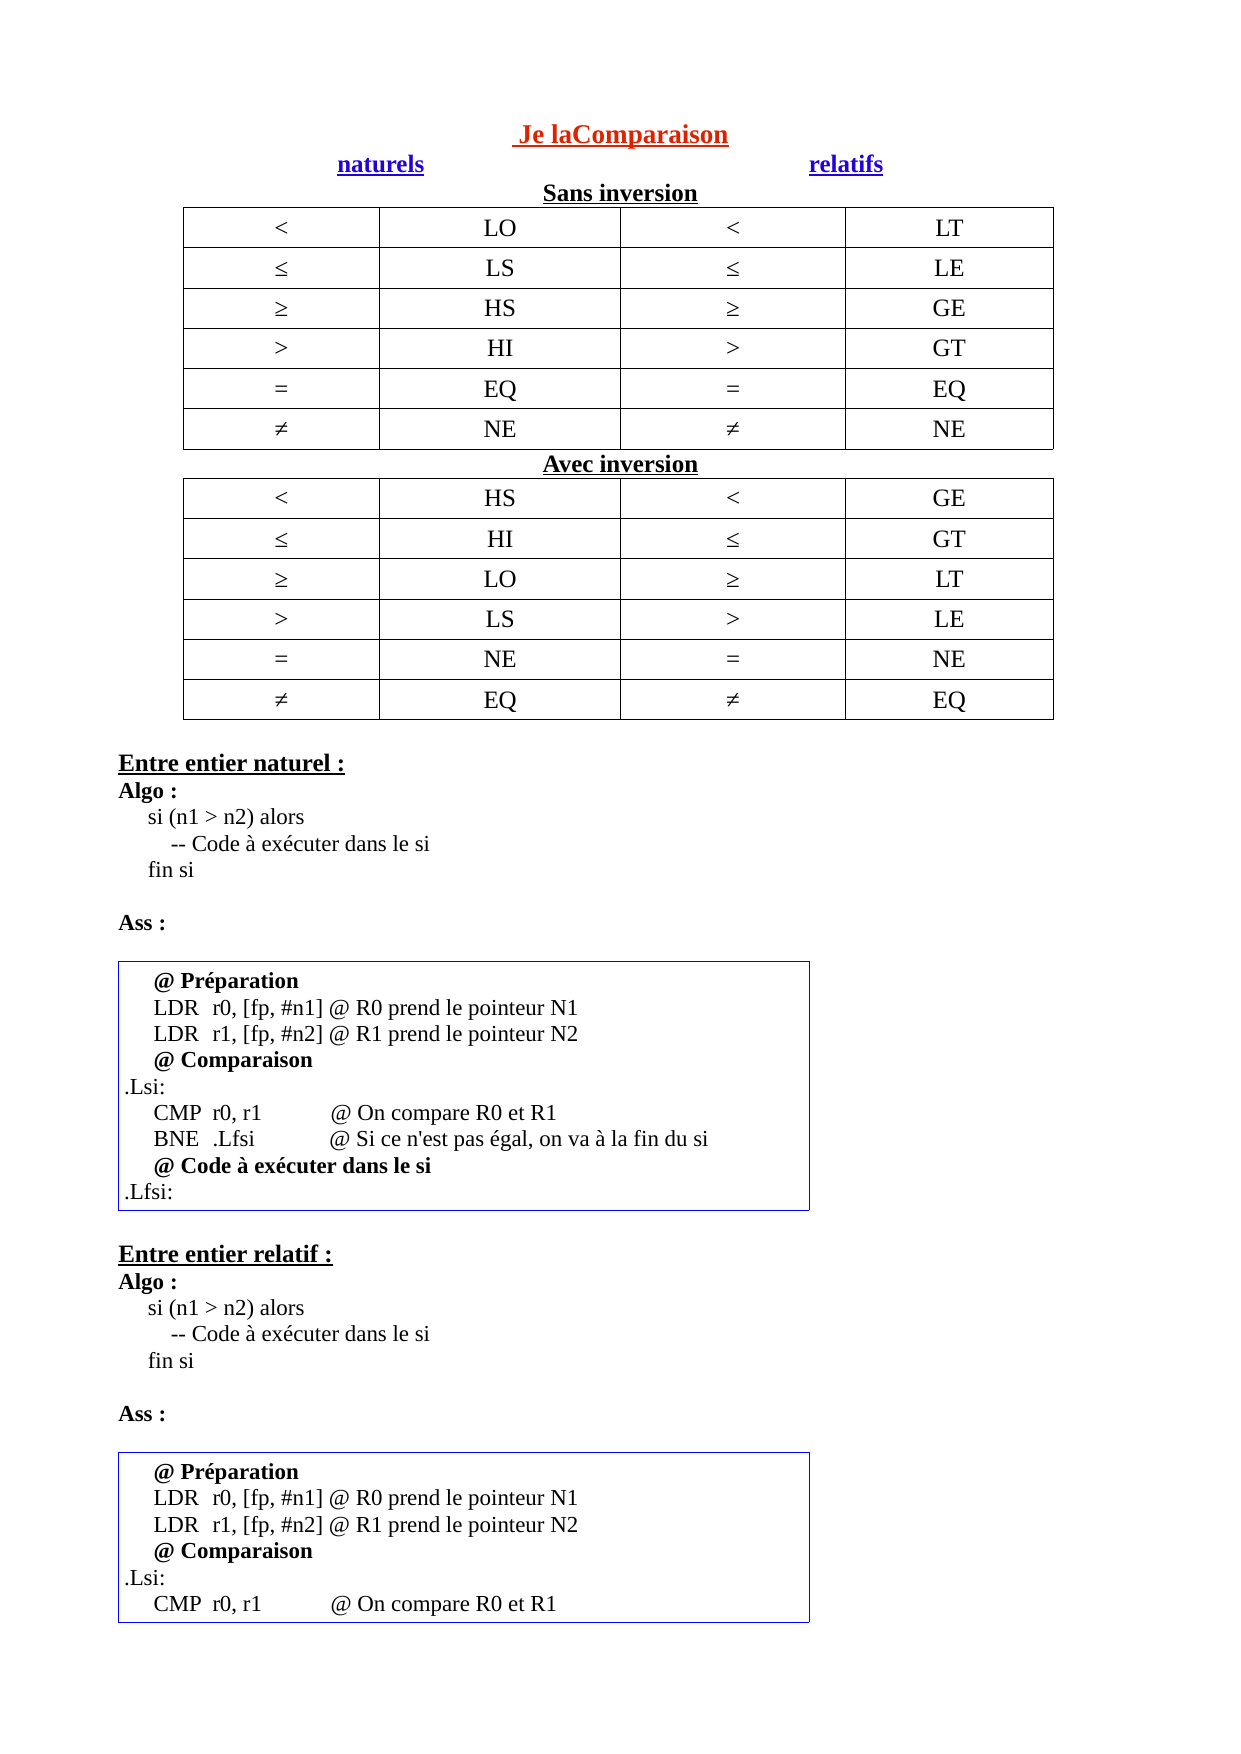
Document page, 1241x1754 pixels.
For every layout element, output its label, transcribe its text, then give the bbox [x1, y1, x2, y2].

table_cell LE [846, 600, 1053, 639]
table_cell ≠ [184, 680, 379, 719]
table_cell ≤ [184, 248, 379, 287]
table_cell LE [846, 248, 1053, 287]
table_header < [184, 208, 379, 247]
text Entre entier naturel : [118, 748, 1122, 777]
text Ass : [118, 1399, 1122, 1426]
table_cell NE [380, 640, 620, 679]
table_cell > [184, 600, 379, 639]
table_cell = [621, 369, 845, 408]
table_header < [621, 208, 845, 247]
text Ass : [118, 909, 1122, 935]
table_cell NE [380, 409, 620, 449]
table_cell LS [380, 600, 620, 639]
table_cell ≤ [621, 248, 845, 287]
text si (n1 > n2) alors -- Code à exécuter dans le si fin si [118, 1294, 1122, 1373]
text naturels relatifs [118, 149, 1122, 178]
table_header < [621, 479, 845, 518]
text Je laComparaison [118, 118, 1122, 149]
table_cell = [184, 640, 379, 679]
text Sans inversion [118, 178, 1122, 207]
table_cell EQ [846, 680, 1053, 719]
table_cell NE [846, 409, 1053, 449]
table_cell LO [380, 559, 620, 598]
table_cell ≠ [621, 409, 845, 449]
text si (n1 > n2) alors -- Code à exécuter dans le si fin si [118, 803, 1122, 882]
table_cell ≤ [621, 519, 845, 558]
table_cell LS [380, 248, 620, 287]
table_header @ Préparation LDR r0, [fp, #n1] @ R0 prend le pointeur N1 LDR r1, [fp, #n2] @ R1 prend le pointeur N2 @ Comparaison .Lsi: CMP r0, r1 @ On compare R0 et R1 BNE .Lfsi @ Si ce n'est pas égal, on va à la fin du si @ Code à exécuter dans le si .Lfsi: [119, 962, 809, 1210]
table_cell ≥ [184, 559, 379, 598]
table_cell NE [846, 640, 1053, 679]
table_cell GT [846, 329, 1053, 368]
table_cell EQ [846, 369, 1053, 408]
table_header HS [380, 479, 620, 518]
table_cell > [621, 329, 845, 368]
text Avec inversion [118, 449, 1122, 477]
table_cell ≤ [184, 519, 379, 558]
table_header LO [380, 208, 620, 247]
table_header < [184, 479, 379, 518]
text Entre entier relatif : [118, 1239, 1122, 1268]
text Algo : [118, 1268, 1122, 1294]
table_cell HI [380, 329, 620, 368]
table_cell ≠ [184, 409, 379, 449]
table_cell EQ [380, 680, 620, 719]
table_cell LT [846, 559, 1053, 598]
table_cell GE [846, 289, 1053, 328]
table_cell HI [380, 519, 620, 558]
table_cell > [621, 600, 845, 639]
table_cell ≠ [621, 680, 845, 719]
table_cell GT [846, 519, 1053, 558]
table_cell = [621, 640, 845, 679]
table_header GE [846, 479, 1053, 518]
table_cell HS [380, 289, 620, 328]
text Algo : [118, 777, 1122, 803]
table_cell ≥ [621, 559, 845, 598]
table_cell EQ [380, 369, 620, 408]
table_cell ≥ [621, 289, 845, 328]
table_cell ≥ [184, 289, 379, 328]
table_header @ Préparation LDR r0, [fp, #n1] @ R0 prend le pointeur N1 LDR r1, [fp, #n2] @ R1 prend le pointeur N2 @ Comparaison .Lsi: CMP r0, r1 @ On compare R0 et R1 [119, 1453, 809, 1622]
table_cell > [184, 329, 379, 368]
table_header LT [846, 208, 1053, 247]
table_cell = [184, 369, 379, 408]
